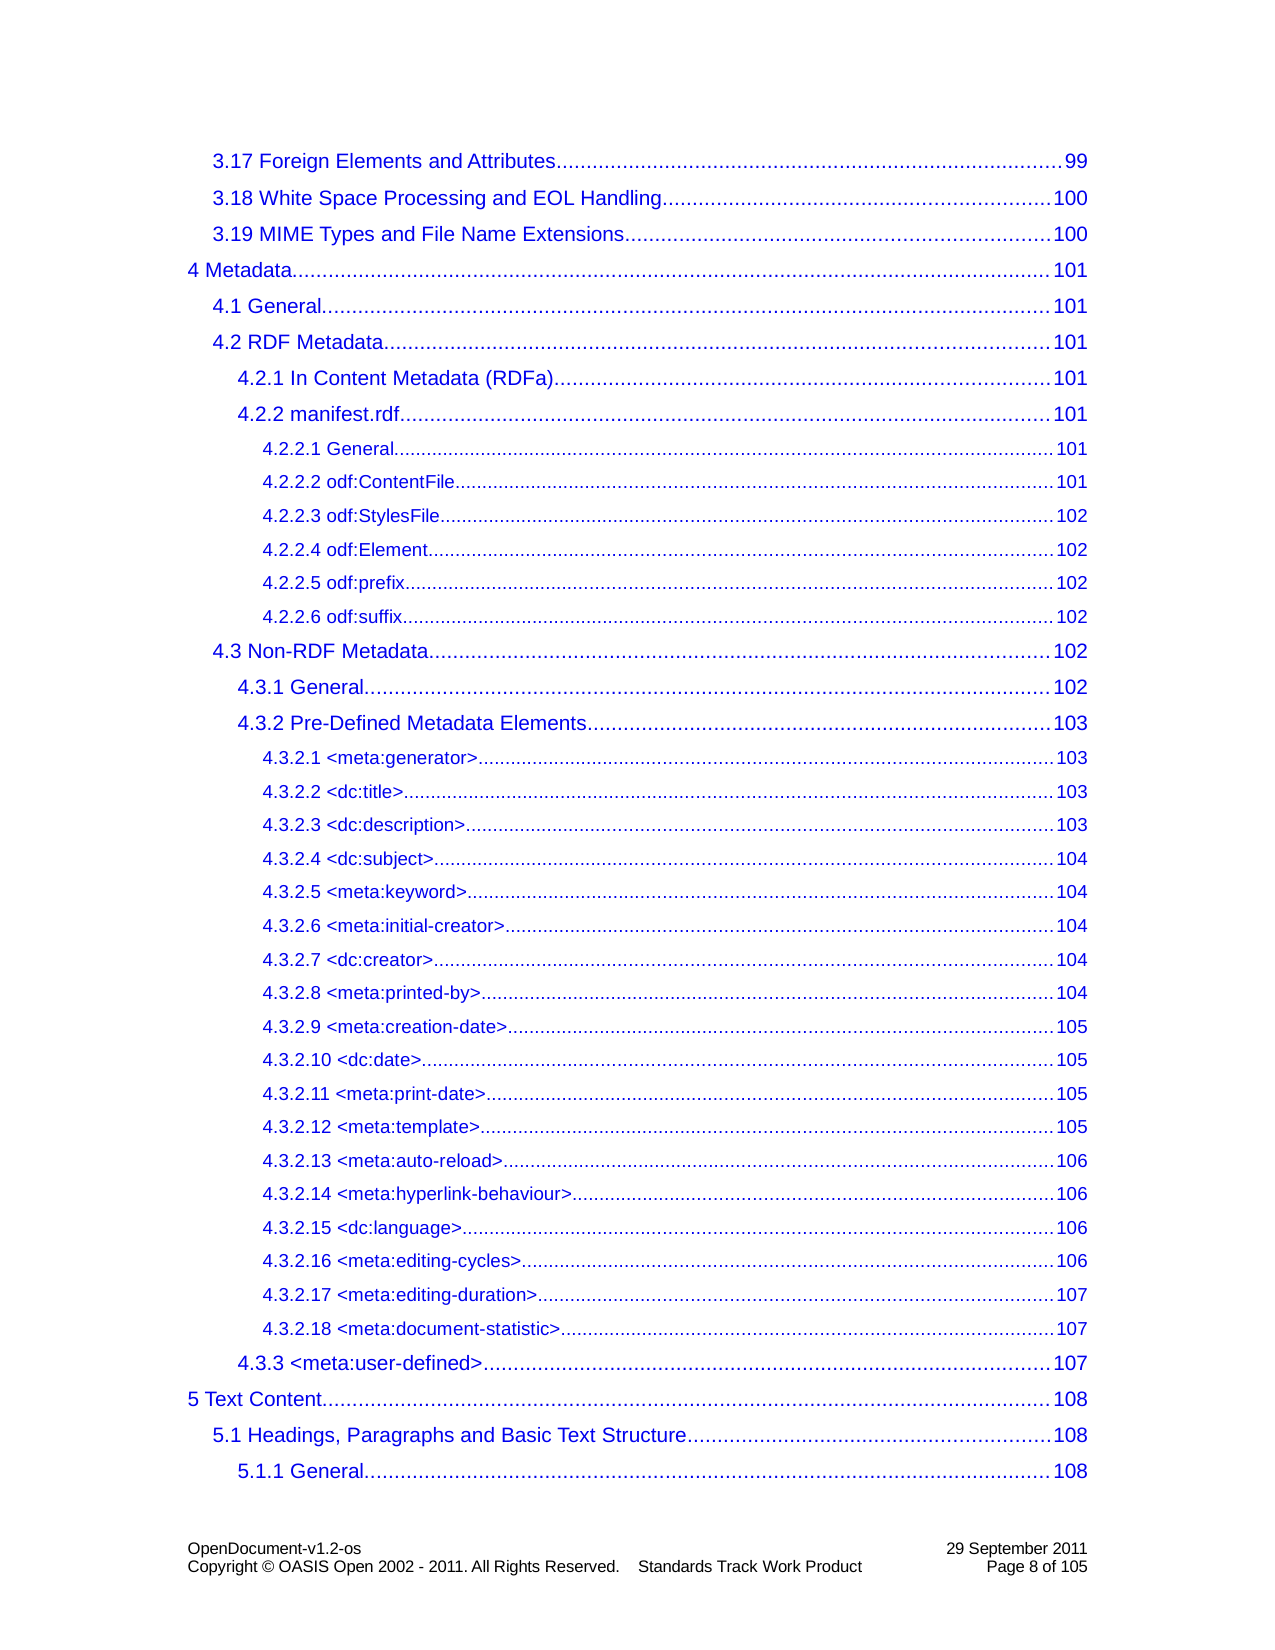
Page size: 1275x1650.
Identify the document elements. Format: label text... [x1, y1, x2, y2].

text 4.2 RDF Metadata 101 [212, 330, 1088, 354]
text 4.3.2.6 <meta:initial-creator> 104 [262, 915, 1088, 936]
text 5.1 Headings, Paragraphs and Basic Text Structure 108 [212, 1423, 1088, 1447]
text 3.18 White Space Processing and EOL Handling 100 [212, 186, 1088, 209]
text 4.3.2.17 <meta:editing-duration> 107 [262, 1284, 1088, 1305]
text 4.3.2.15 <dc:language> 106 [262, 1217, 1088, 1238]
text 4.3.3 <meta:user-defined> 107 [237, 1351, 1088, 1375]
text 4.3.2.9 <meta:creation-date> 105 [262, 1016, 1088, 1037]
text 4.2.2.1 General 101 [262, 438, 1088, 459]
text 4.2.2.5 odf:prefix 102 [262, 572, 1088, 593]
text 4.3.2.2 <dc:title> 103 [262, 781, 1088, 802]
text 4.2.2.6 odf:suffix 102 [262, 606, 1088, 627]
text 3.17 Foreign Elements and Attributes 99 [212, 150, 1088, 173]
text 4.3.2.12 <meta:template> 105 [262, 1117, 1088, 1138]
text 4.2.2 manifest.rdf 101 [237, 402, 1088, 426]
text 4.3.2.14 <meta:hyperlink-behaviour> 106 [262, 1184, 1088, 1205]
text 5 Text Content 108 [187, 1387, 1088, 1411]
text 4.3.2.1 <meta:generator> 103 [262, 748, 1088, 769]
text 4.2.2.4 odf:Element 102 [262, 539, 1088, 560]
text 4.3.2.8 <meta:printed-by> 104 [262, 982, 1088, 1003]
text 4.3.2 Pre-Defined Metadata Elements 103 [237, 712, 1088, 735]
text 4.3.2.4 <dc:subject> 104 [262, 848, 1088, 869]
text 4.3 Non-RDF Metadata 102 [212, 639, 1088, 663]
text 4.3.2.16 <meta:editing-cycles> 106 [262, 1251, 1088, 1272]
text 4.3.2.13 <meta:auto-reload> 106 [262, 1150, 1088, 1171]
text 4.3.2.11 <meta:print-date> 105 [262, 1083, 1088, 1104]
text 4.3.2.3 <dc:description> 103 [262, 815, 1088, 836]
text 5.1.1 General 108 [237, 1459, 1088, 1483]
text 4.3.2.18 <meta:document-statistic> 107 [262, 1318, 1088, 1339]
text 3.19 MIME Types and File Name Extensions 100 [212, 222, 1088, 246]
text 4.2.2.3 odf:StylesFile 102 [262, 505, 1088, 526]
text 4.3.2.7 <dc:creator> 104 [262, 949, 1088, 970]
text 4.3.1 General 102 [237, 676, 1088, 699]
text 4 Metadata 101 [187, 258, 1088, 282]
text 4.3.2.5 <meta:keyword> 104 [262, 882, 1088, 903]
text 4.1 General 101 [212, 294, 1088, 318]
text 4.2.2.2 odf:ContentFile 101 [262, 472, 1088, 493]
text 4.3.2.10 <dc:date> 105 [262, 1049, 1088, 1071]
text 4.2.1 In Content Metadata (RDFa) 101 [237, 366, 1088, 390]
